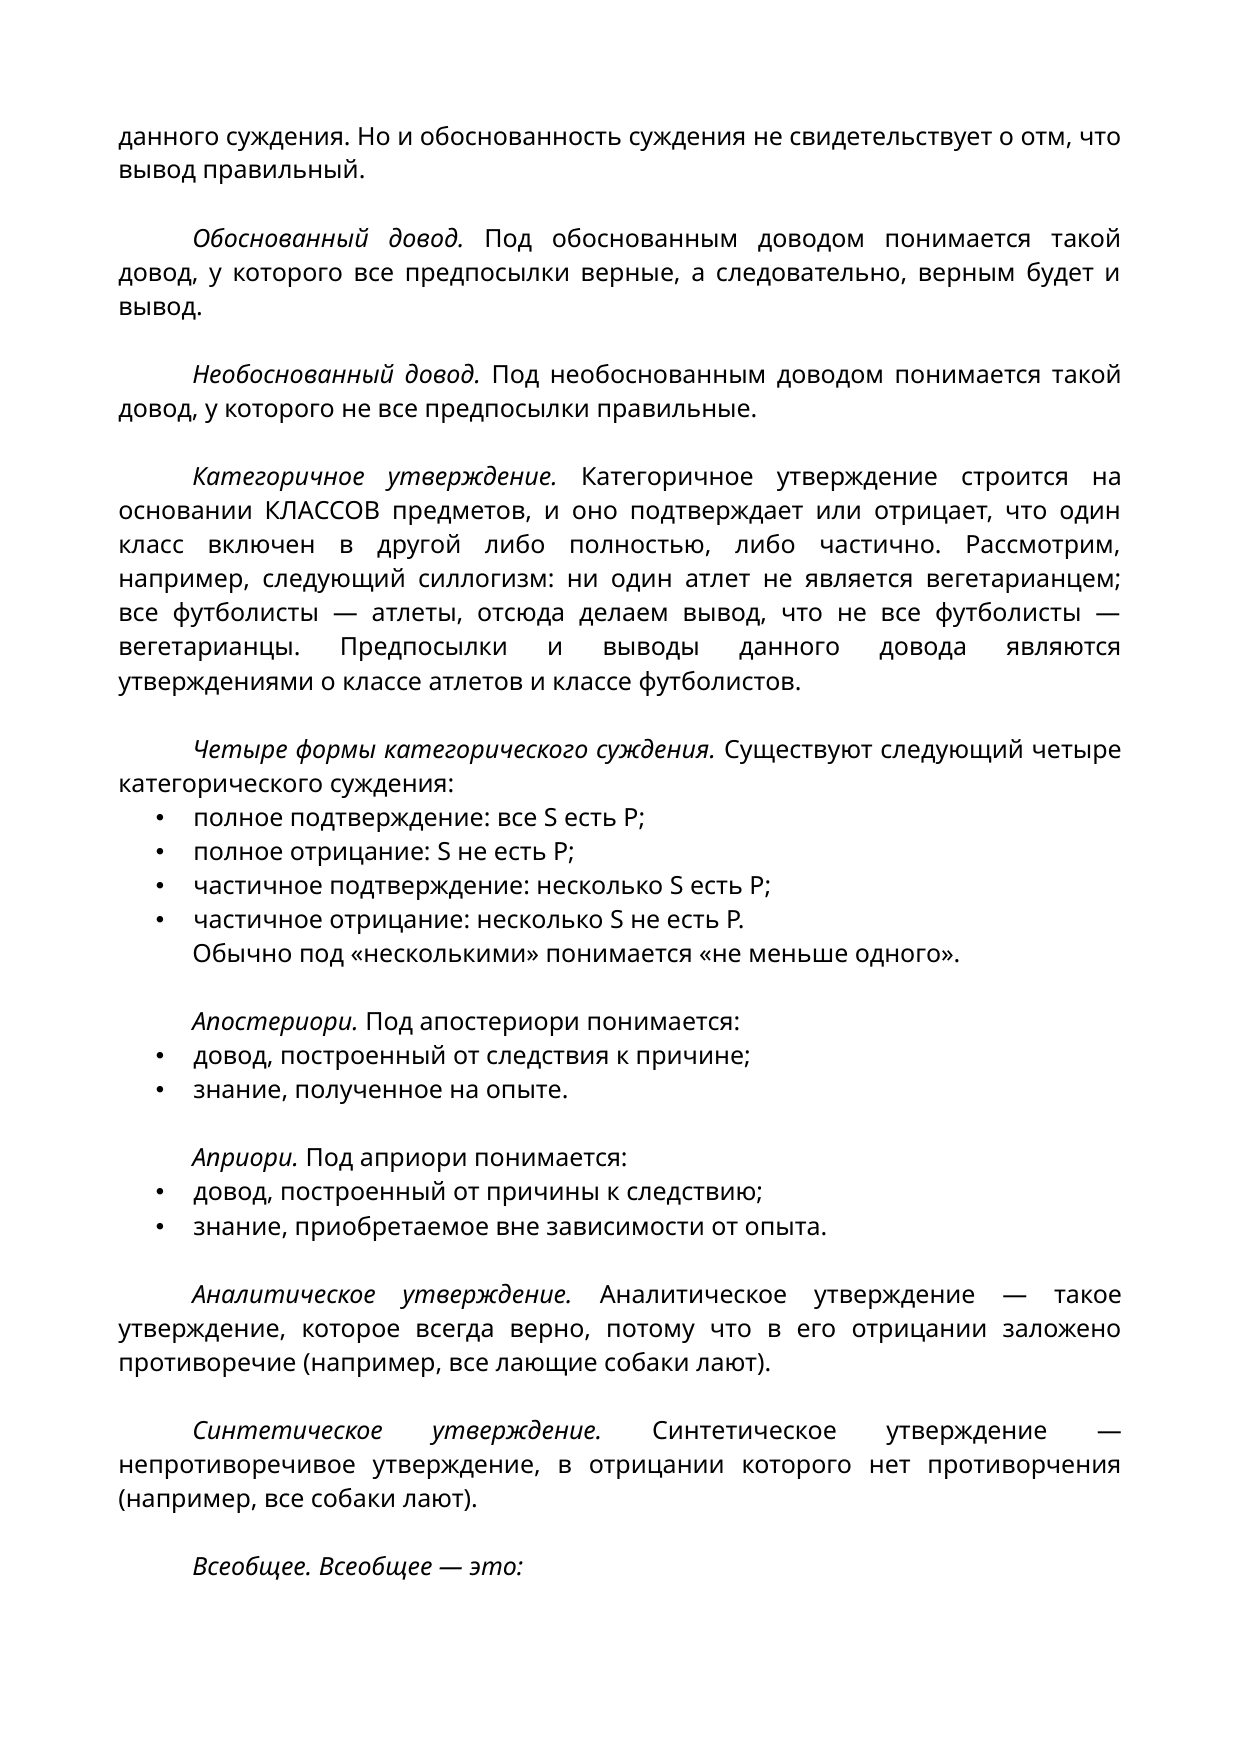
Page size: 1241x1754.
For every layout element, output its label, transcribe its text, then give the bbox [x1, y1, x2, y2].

list довод, построенный от следствия к причине; [156, 1038, 1122, 1072]
list знание, приобретаемое вне зависимости от опыта. [156, 1208, 1122, 1242]
list полное подтверждение: все S есть P; [156, 799, 1122, 833]
text Апостериори. Под апостериори понимается: [118, 1004, 1122, 1038]
list знание, полученное на опыте. [156, 1072, 1122, 1106]
list частичное отрицание: несколько S не есть P. [156, 902, 1122, 936]
text Априори. Под априори понимается: [118, 1140, 1122, 1174]
list довод, построенный от причины к следствию; [156, 1174, 1122, 1208]
text Категоричное утверждение. Категоричное утверждение строится на основании КЛАССОВ предметов, и оно подтверждает или отрицает, что один класс включен в другой либо полностью, либо частично. Рассмотрим, например, следующий силлогизм: ни один атлет не является вегетарианцем; все футболисты — атлеты, отсюда делаем вывод, что не все футболисты — вегетарианцы. Предпосылки и выводы данного довода являются утверждениями о классе атлетов и классе футболистов. [118, 459, 1122, 697]
text Обоснованный довод. Под обоснованным доводом понимается такой довод, у которого все предпосылки верные, а следовательно, верным будет и вывод. [118, 220, 1122, 322]
text Обычно под «несколькими» понимается «не меньше одного». [118, 936, 1122, 970]
text Необоснованный довод. Под необоснованным доводом понимается такой довод, у которого не все предпосылки правильные. [118, 357, 1122, 425]
text Синтетическое утверждение. Синтетическое утверждение — непротиворечивое утверждение, в отрицании которого нет противорчения (например, все собаки лают). [118, 1412, 1122, 1515]
list частичное подтверждение: несколько S есть P; [156, 867, 1122, 902]
text Аналитическое утверждение. Аналитическое утверждение — такое утверждение, которое всегда верно, потому что в его отрицании заложено противоречие (например, все лающие собаки лают). [118, 1276, 1122, 1378]
list полное отрицание: S не есть P; [156, 833, 1122, 867]
text данного суждения. Но и обоснованность суждения не свидетельствует о отм, что вывод правильный. [118, 118, 1122, 186]
text Четыре формы категорического суждения. Существуют следующий четыре категорического суждения: [118, 731, 1122, 799]
text Всеобщее. Всеобщее — это: [118, 1549, 1122, 1583]
